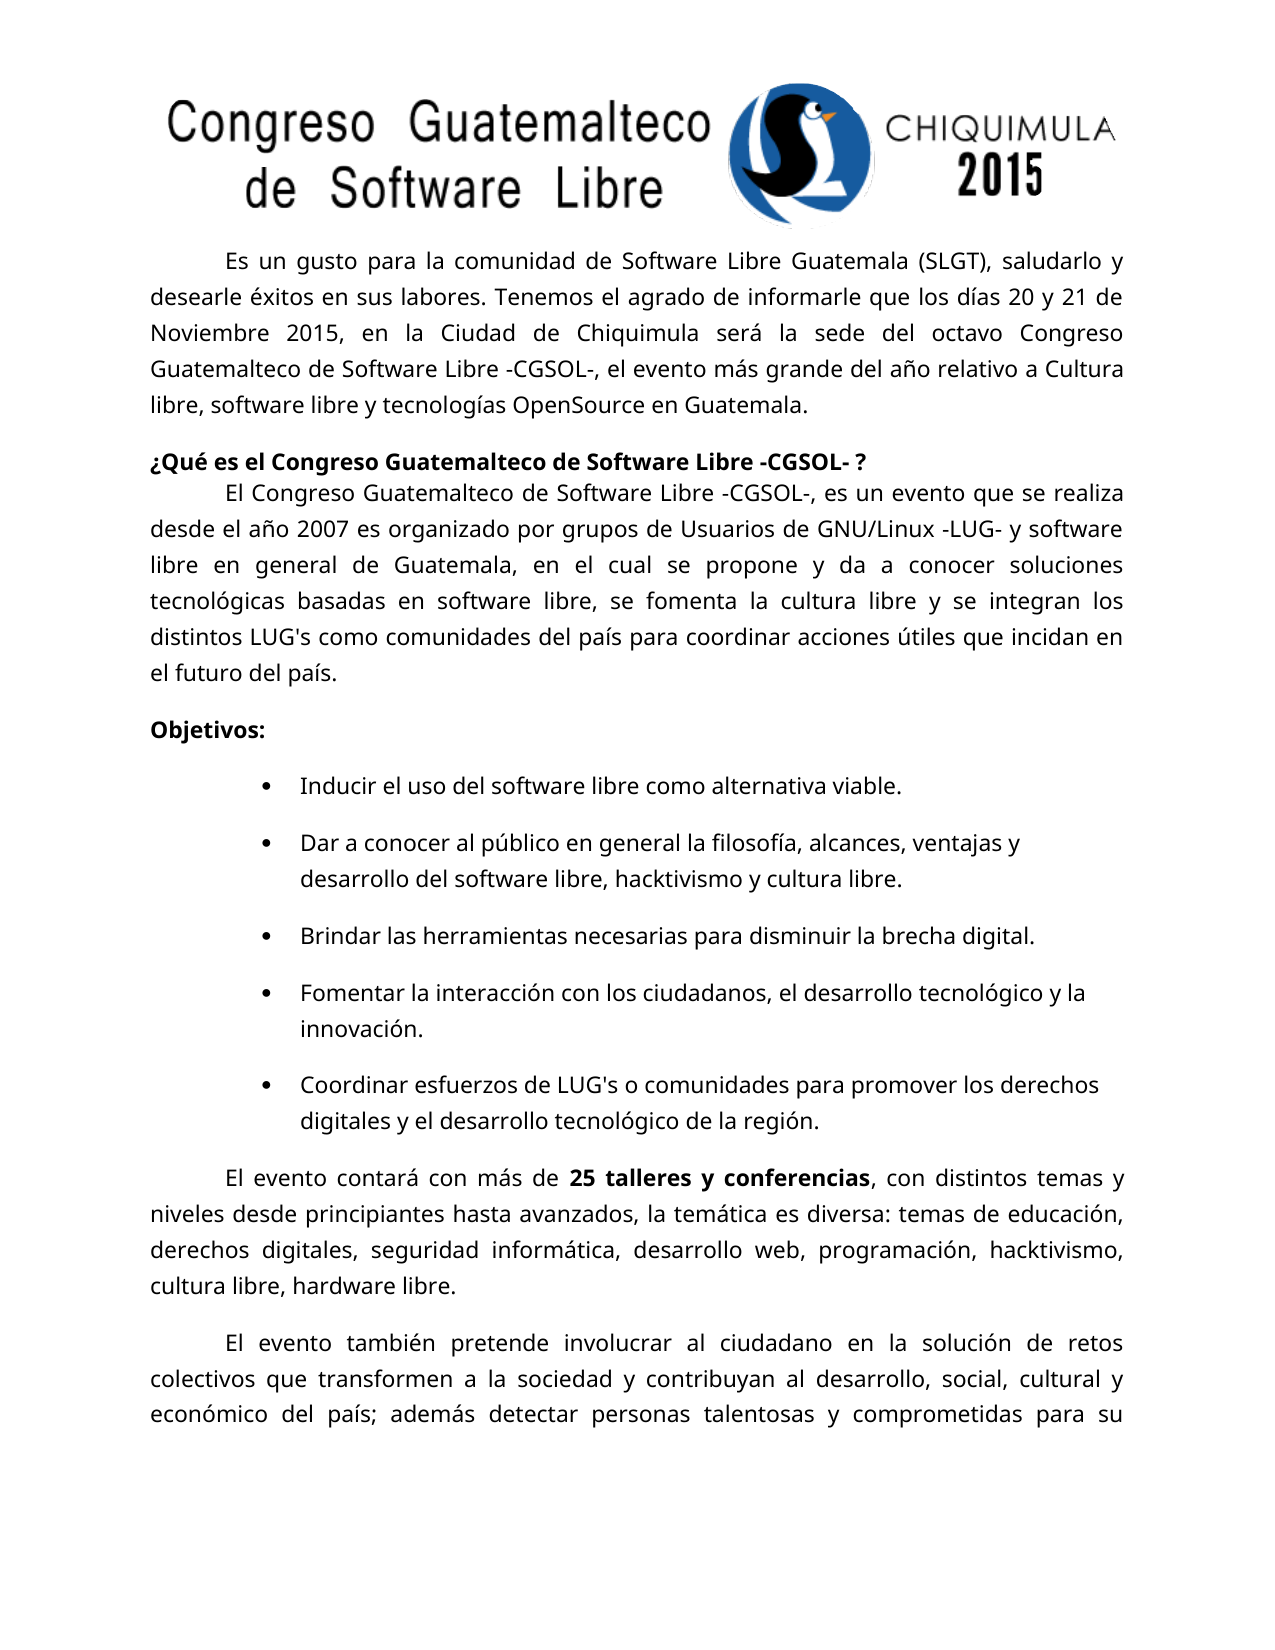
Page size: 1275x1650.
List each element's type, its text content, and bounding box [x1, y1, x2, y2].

list Fomentar la interacción con los ciudadanos, el desarrollo tecnológico y la innovación. [262, 1012, 1125, 1080]
text ¿Qué es el Congreso Guatemalteco de Software Libre -CGSOL- ? [150, 482, 1125, 513]
text El Congreso Guatemalteco de Software Libre -CGSOL-, es un evento que se realiza desde el año 2007 es organizado por grupos de Usuarios de GNU/Linux -LUG- y software libre en general de Guatemala, en el cual se propone y da a conocer soluciones tecnológicas basadas en software libre, se fomenta la cultura libre y se integran los distintos LUG's como comunidades del país para coordinar acciones útiles que incidan en el futuro del país. [150, 513, 1125, 724]
list Coordinar esfuerzos de LUG's o comunidades para promover los derechos digitales y el desarrollo tecnológico de la región. [262, 1105, 1125, 1172]
list Brindar las herramientas necesarias para disminuir la brecha digital. [262, 956, 1125, 987]
text Objetivos: [150, 749, 1125, 781]
text El evento también pretende involucrar al ciudadano en la solución de retos colectivos que transformen a la sociedad y contribuyan al desarrollo, social, cultural y económico del país; además detectar personas talentosas y comprometidas para su inserción en los procesos de socialización del conocimiento que generen mayores y mejores relaciones humanas; y fomentar y promover el uso de los datos abiertos. [150, 1362, 1125, 1466]
list Dar a conocer al público en general la filosofía, alcances, ventajas y desarrollo del software libre, hacktivismo y cultura libre. [262, 863, 1125, 930]
list Inducir el uso del software libre como alternativa viable. [262, 806, 1125, 837]
picture [174, 83, 1126, 229]
text El evento contará con más de 25 talleres y conferencias, con distintos temas y niveles desde principiantes hasta avanzados, la temática es diversa: temas de educación, derechos digitales, seguridad informática, desarrollo web, programación, hacktivismo, cultura libre, hardware libre. [150, 1198, 1125, 1337]
text Es un gusto para la comunidad de Software Libre Guatemala (SLGT), saludarlo y desearle éxitos en sus labores. Tenemos el agrado de informarle que los días 20 y 21 de Noviembre 2015, en la Ciudad de Chiquimula será la sede del octavo Congreso Guatemalteco de Software Libre -CGSOL-, el evento más grande del año relativo a Cultura libre, software libre y tecnologías OpenSource en Guatemala. [150, 281, 1125, 456]
